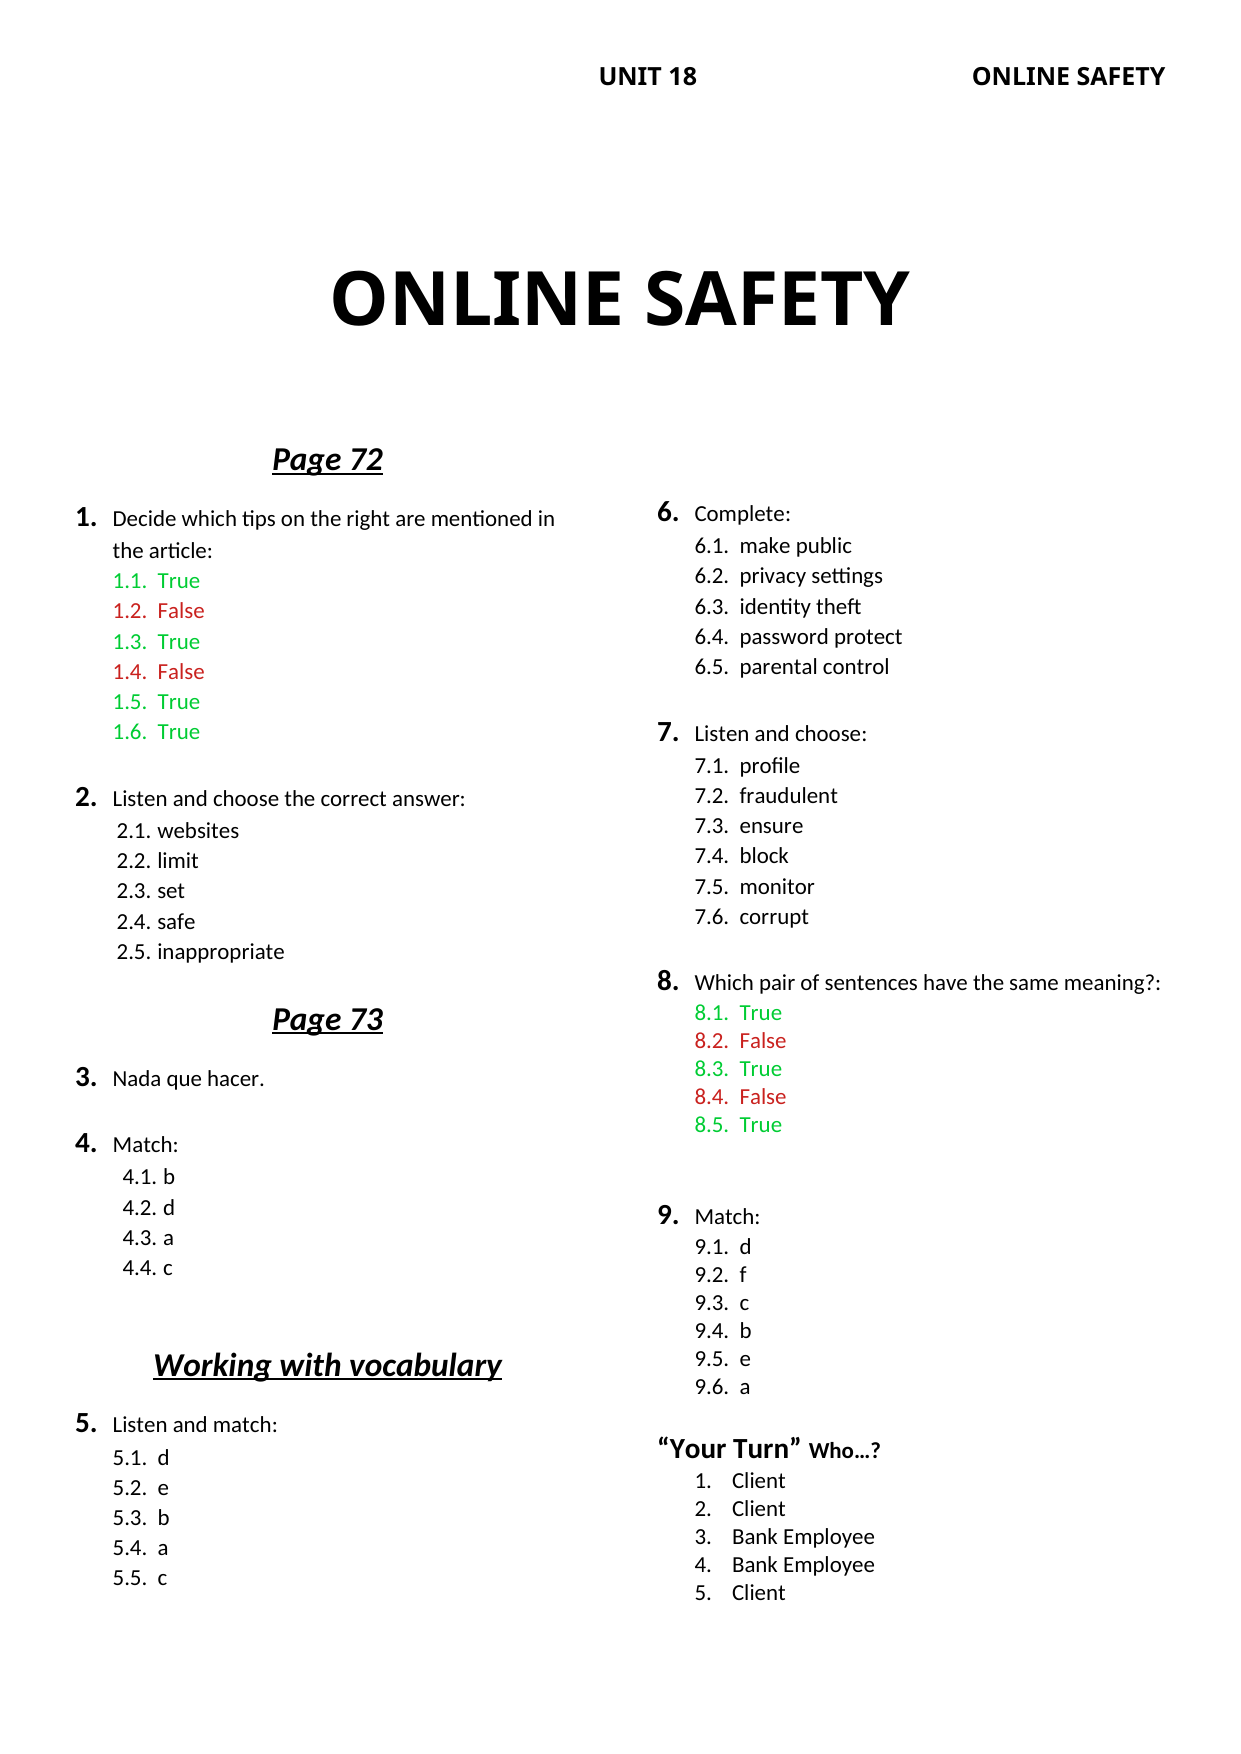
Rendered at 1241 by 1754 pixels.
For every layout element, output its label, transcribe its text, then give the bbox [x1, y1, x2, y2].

list Bank Employee [694, 1522, 1165, 1550]
list False [112, 597, 583, 624]
list d [694, 1232, 1165, 1260]
list e [112, 1473, 583, 1501]
text “Your Turn” Who…? [657, 1430, 1165, 1466]
text Page 72 [75, 438, 583, 478]
list True [694, 998, 1165, 1026]
list Listen and choose: [657, 713, 1165, 748]
list Bank Employee [694, 1550, 1165, 1578]
list limit [116, 846, 583, 874]
list Complete: [657, 493, 1165, 528]
list Client [694, 1578, 1165, 1606]
list a [122, 1223, 583, 1251]
list inappropriate [116, 937, 583, 965]
list identity theft [694, 592, 1165, 620]
list True [112, 687, 583, 715]
list websites [116, 816, 583, 844]
list make public [694, 531, 1165, 559]
list Which pair of sentences have the same meaning?: [657, 962, 1165, 998]
list ensure [694, 811, 1165, 839]
list d [112, 1443, 583, 1471]
list c [112, 1563, 583, 1592]
list c [694, 1288, 1165, 1316]
list a [694, 1372, 1165, 1400]
list Decide which tips on the right are mentioned in the article: [75, 498, 583, 564]
list False [694, 1082, 1165, 1110]
list a [112, 1533, 583, 1561]
list e [694, 1344, 1165, 1372]
list d [122, 1193, 583, 1221]
text Page 73 [75, 997, 583, 1038]
list fraudulent [694, 781, 1165, 809]
list f [694, 1260, 1165, 1288]
list block [694, 842, 1165, 870]
list b [694, 1316, 1165, 1344]
text Working with vocabulary [75, 1344, 583, 1384]
text ONLINE SAFETY [75, 245, 1165, 347]
list corrupt [694, 902, 1165, 930]
list set [116, 877, 583, 905]
list True [694, 1054, 1165, 1082]
list parental control [694, 652, 1165, 680]
list True [112, 717, 583, 745]
list profile [694, 751, 1165, 779]
list Listen and choose the correct answer: [75, 778, 583, 813]
list c [122, 1253, 583, 1281]
list True [694, 1110, 1165, 1138]
list privacy settings [694, 562, 1165, 589]
list Match: [657, 1196, 1165, 1232]
list b [112, 1503, 583, 1531]
list Listen and match: [75, 1404, 583, 1440]
list True [112, 627, 583, 655]
list Match: [75, 1124, 583, 1159]
list safe [116, 907, 583, 935]
list Client [694, 1466, 1165, 1494]
list True [112, 566, 583, 594]
list False [112, 657, 583, 685]
list Nada que hacer. [75, 1058, 583, 1094]
list b [122, 1162, 583, 1190]
list False [694, 1026, 1165, 1054]
list password protect [694, 622, 1165, 650]
list monitor [694, 872, 1165, 900]
list Client [694, 1494, 1165, 1522]
